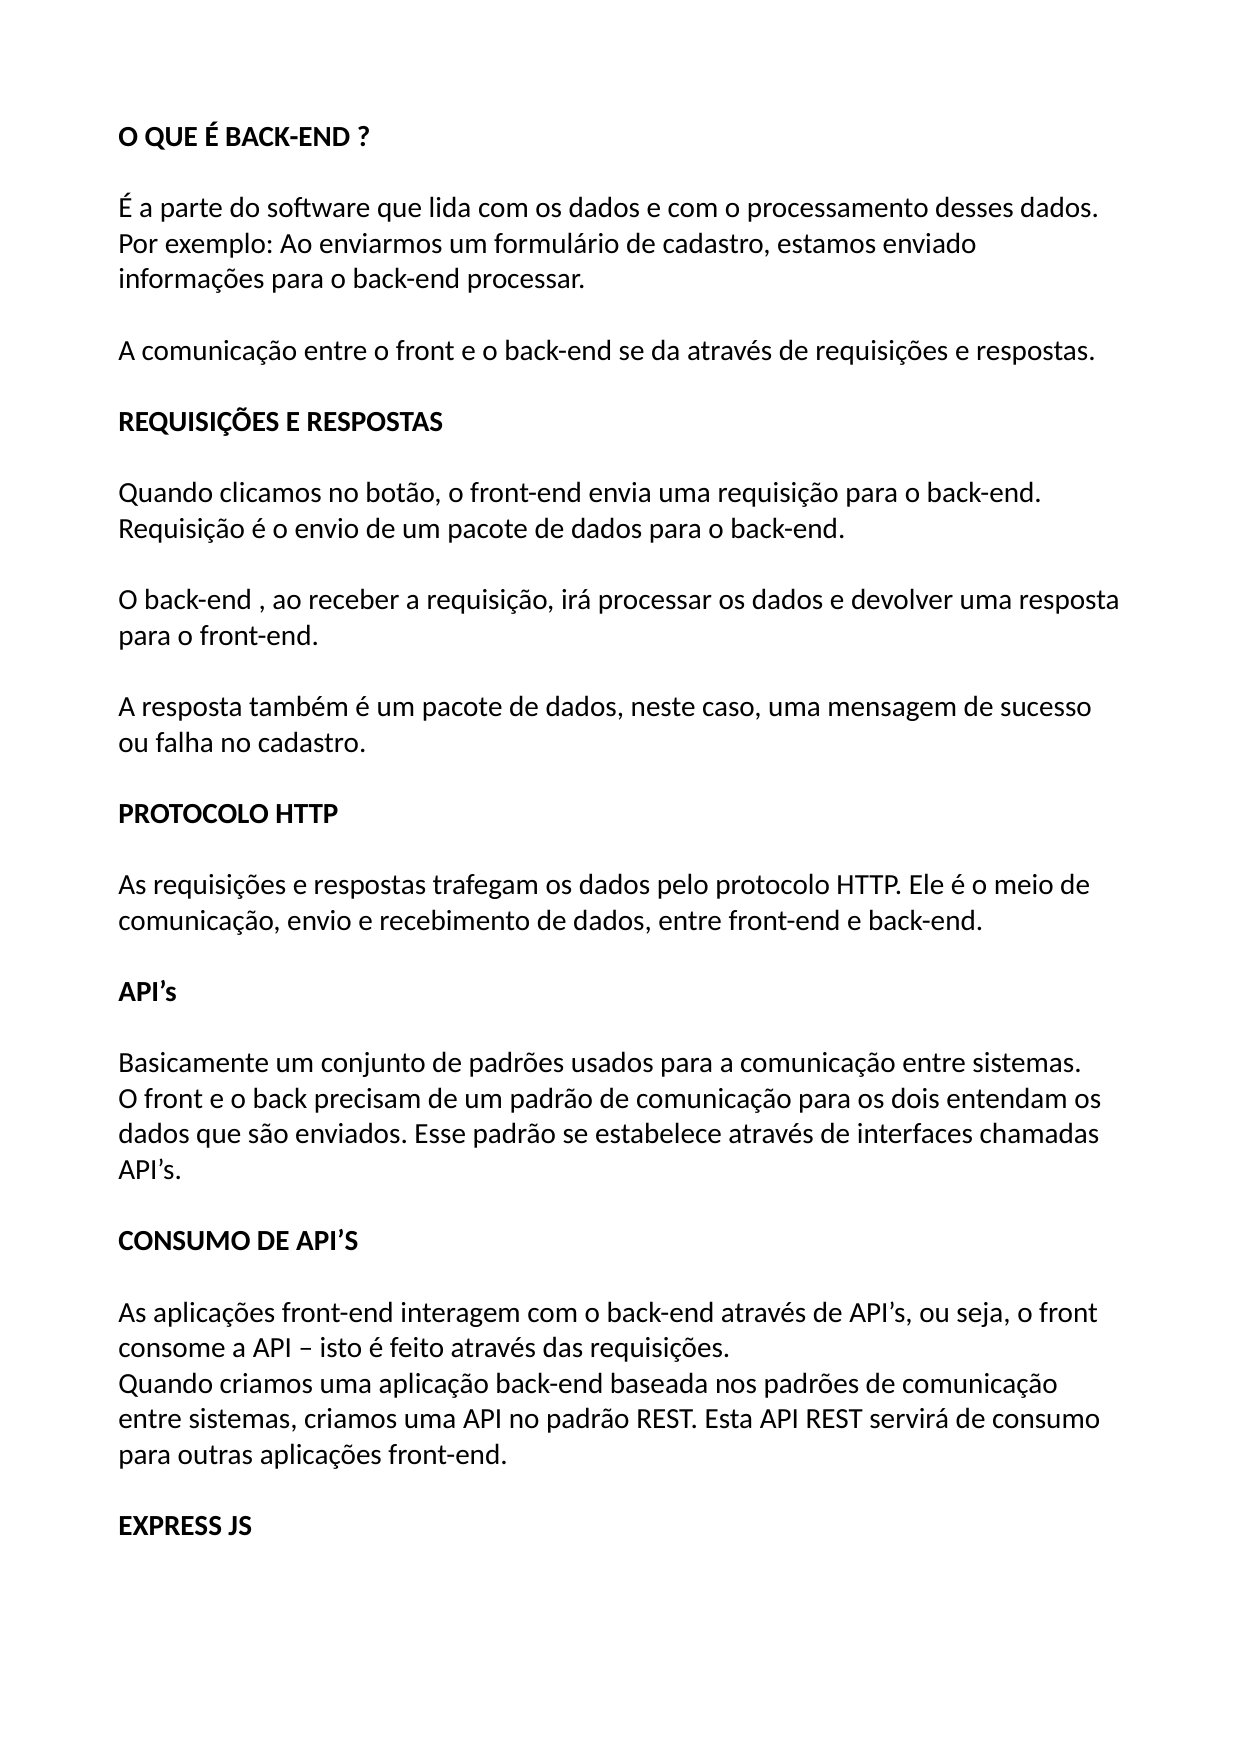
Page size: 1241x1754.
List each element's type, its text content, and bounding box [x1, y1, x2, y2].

text O front e o back precisam de um padrão de comunicação para os dois entendam os dados que são enviados. Esse padrão se estabelece através de interfaces chamadas API’s. [118, 1080, 1122, 1187]
text Quando criamos uma aplicação back-end baseada nos padrões de comunicação entre sistemas, criamos uma API no padrão REST. Esta API REST servirá de consumo para outras aplicações front-end. [118, 1365, 1122, 1472]
text API’s [118, 973, 1122, 1009]
text PROTOCOLO HTTP [118, 795, 1122, 831]
text CONSUMO DE API’S [118, 1222, 1122, 1258]
text Quando clicamos no botão, o front-end envia uma requisição para o back-end. Requisição é o envio de um pacote de dados para o back-end. [118, 474, 1122, 546]
text As requisições e respostas trafegam os dados pelo protocolo HTTP. Ele é o meio de comunicação, envio e recebimento de dados, entre front-end e back-end. [118, 866, 1122, 937]
text É a parte do software que lida com os dados e com o processamento desses dados. Por exemplo: Ao enviarmos um formulário de cadastro, estamos enviado informações para o back-end processar. [118, 189, 1122, 296]
text Basicamente um conjunto de padrões usados para a comunicação entre sistemas. [118, 1044, 1122, 1080]
text A resposta também é um pacote de dados, neste caso, uma mensagem de sucesso ou falha no cadastro. [118, 688, 1122, 759]
text REQUISIÇÕES E RESPOSTAS [118, 403, 1122, 439]
text O back-end , ao receber a requisição, irá processar os dados e devolver uma resposta para o front-end. [118, 581, 1122, 652]
text EXPRESS JS [118, 1507, 1122, 1543]
text A comunicação entre o front e o back-end se da através de requisições e respostas. [118, 332, 1122, 367]
text As aplicações front-end interagem com o back-end através de API’s, ou seja, o front consome a API – isto é feito através das requisições. [118, 1294, 1122, 1365]
text O QUE É BACK-END ? [118, 118, 1122, 154]
